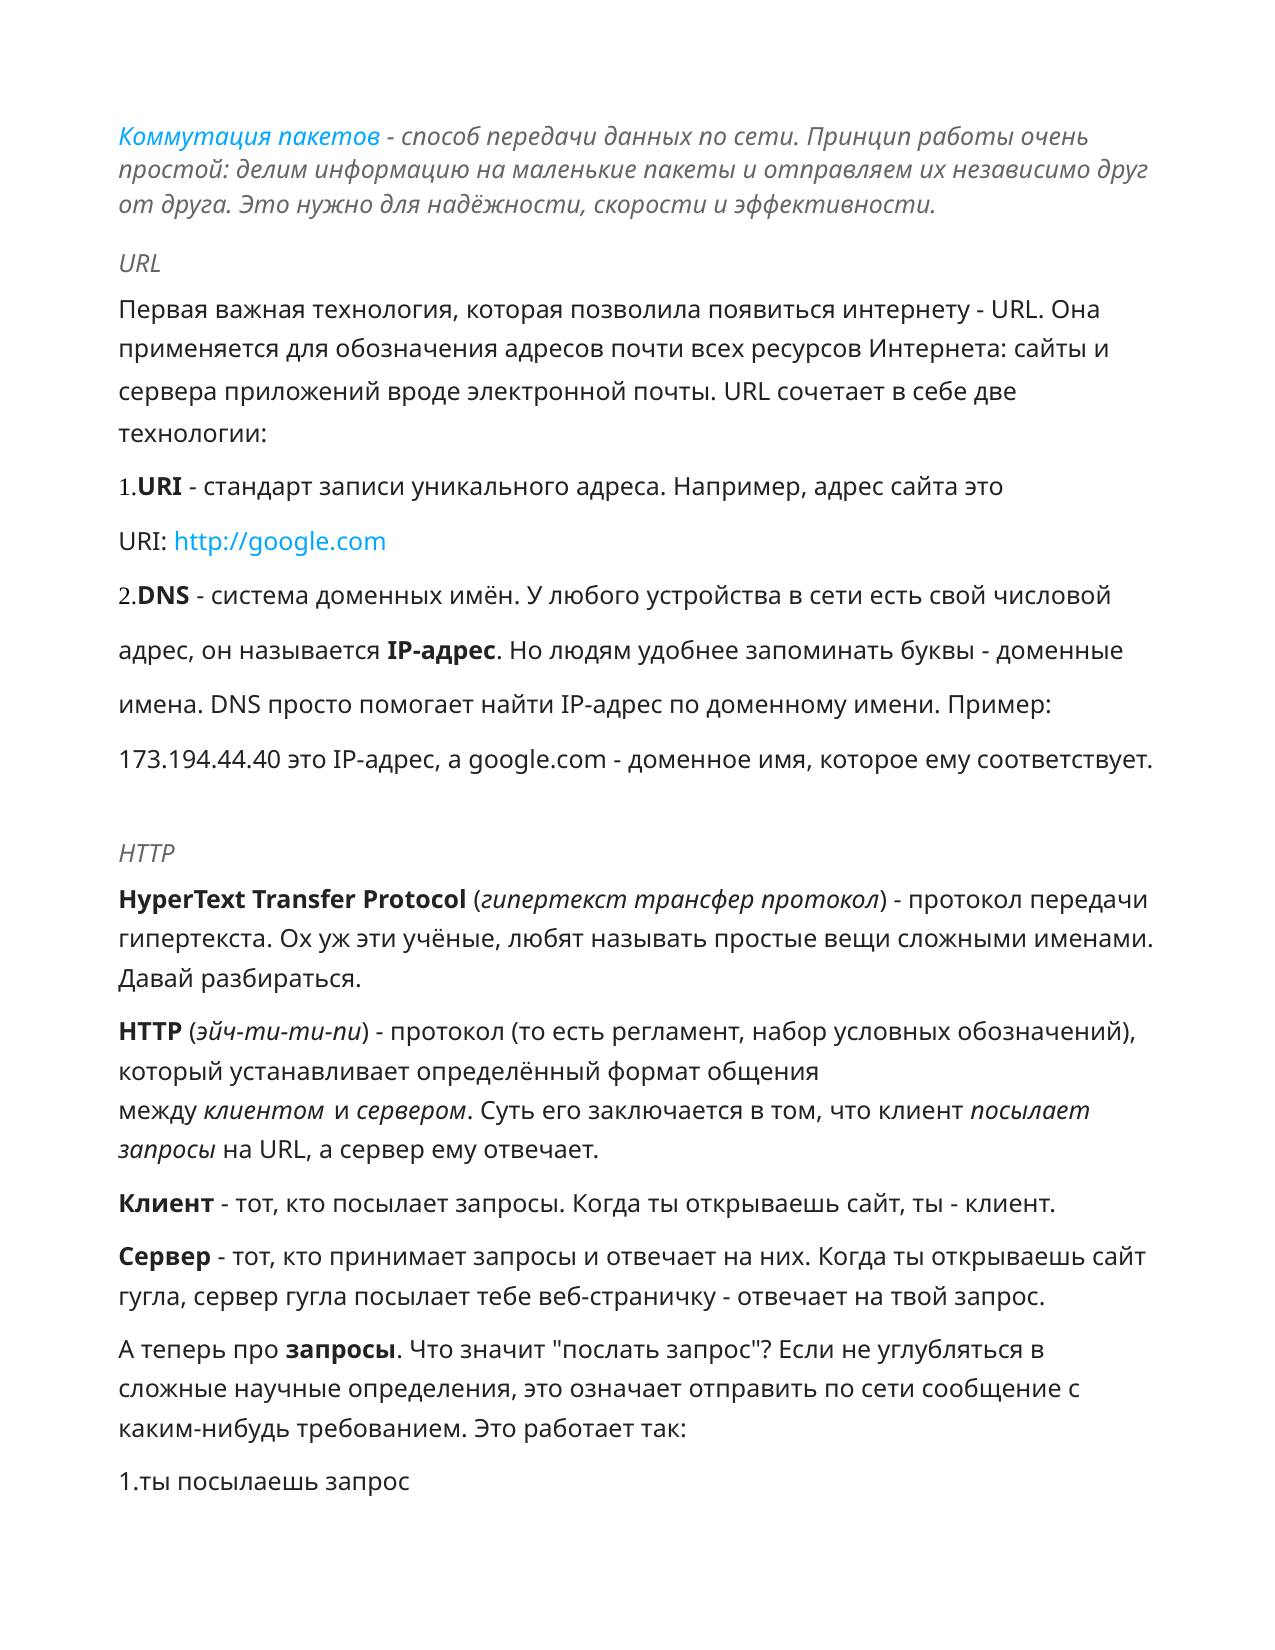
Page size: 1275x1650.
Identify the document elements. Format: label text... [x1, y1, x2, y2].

list ты посылаешь запрос [118, 1464, 1157, 1498]
text HTTP (эйч-ти-ти-пи) - протокол (то есть регламент, набор условных обозначений), который устанавливает определённый формат общения между клиентом и сервером. Суть его заключается в том, что клиент посылает запросы на URL, а сервер ему отвечает. [118, 1014, 1157, 1166]
text Сервер - тот, кто принимает запросы и отвечает на них. Когда ты открываешь сайт гугла, сервер гугла посылает тебе веб-страничку - отвечает на твой запрос. [118, 1239, 1157, 1312]
subtitle HTTP [118, 835, 1157, 869]
text Коммутация пакетов - способ передачи данных по сети. Принцип работы очень простой: делим информацию на маленькие пакеты и отправляем их независимо друг от друга. Это нужно для надёжности, скорости и эффективности. [118, 118, 1157, 220]
list DNS - система доменных имён. У любого устройства в сети есть свой числовой адрес, он называется IP-адрес. Но людям удобнее запоминать буквы - доменные имена. DNS просто помогает найти IP-адрес по доменному имени. Пример: 173.194.44.40 это IP-адрес, а google.com - доменное имя, которое ему соответствует. [118, 578, 1157, 775]
list URI - стандарт записи уникального адреса. Например, адрес сайта это URI: http://google.com [118, 469, 1157, 557]
subtitle URL [118, 245, 1157, 279]
text Первая важная технология, которая позволила появиться интернету - URL. Она ﻿применяется для обозначения адресов почти всех ресурсов Интернета: сайты и ﻿сервера ﻿приложений вроде ﻿электронной почты. ﻿URL сочетает в себе две технологии: [118, 292, 1157, 449]
text А теперь про запросы. Что значит "послать запрос"? Если не углубляться в сложные научные определения, это означает отправить по сети сообщение с каким-нибудь требованием. Это работает так: [118, 1332, 1157, 1444]
text Клиент - тот, кто посылает запросы. Когда ты открываешь сайт, ты - клиент. [118, 1185, 1157, 1219]
text HyperText Transfer Protocol (гипертекст трансфер протокол) - протокол передачи гипертекста. Ох уж эти учёные, любят называть простые вещи сложными именами. Давай разбираться. [118, 882, 1157, 994]
